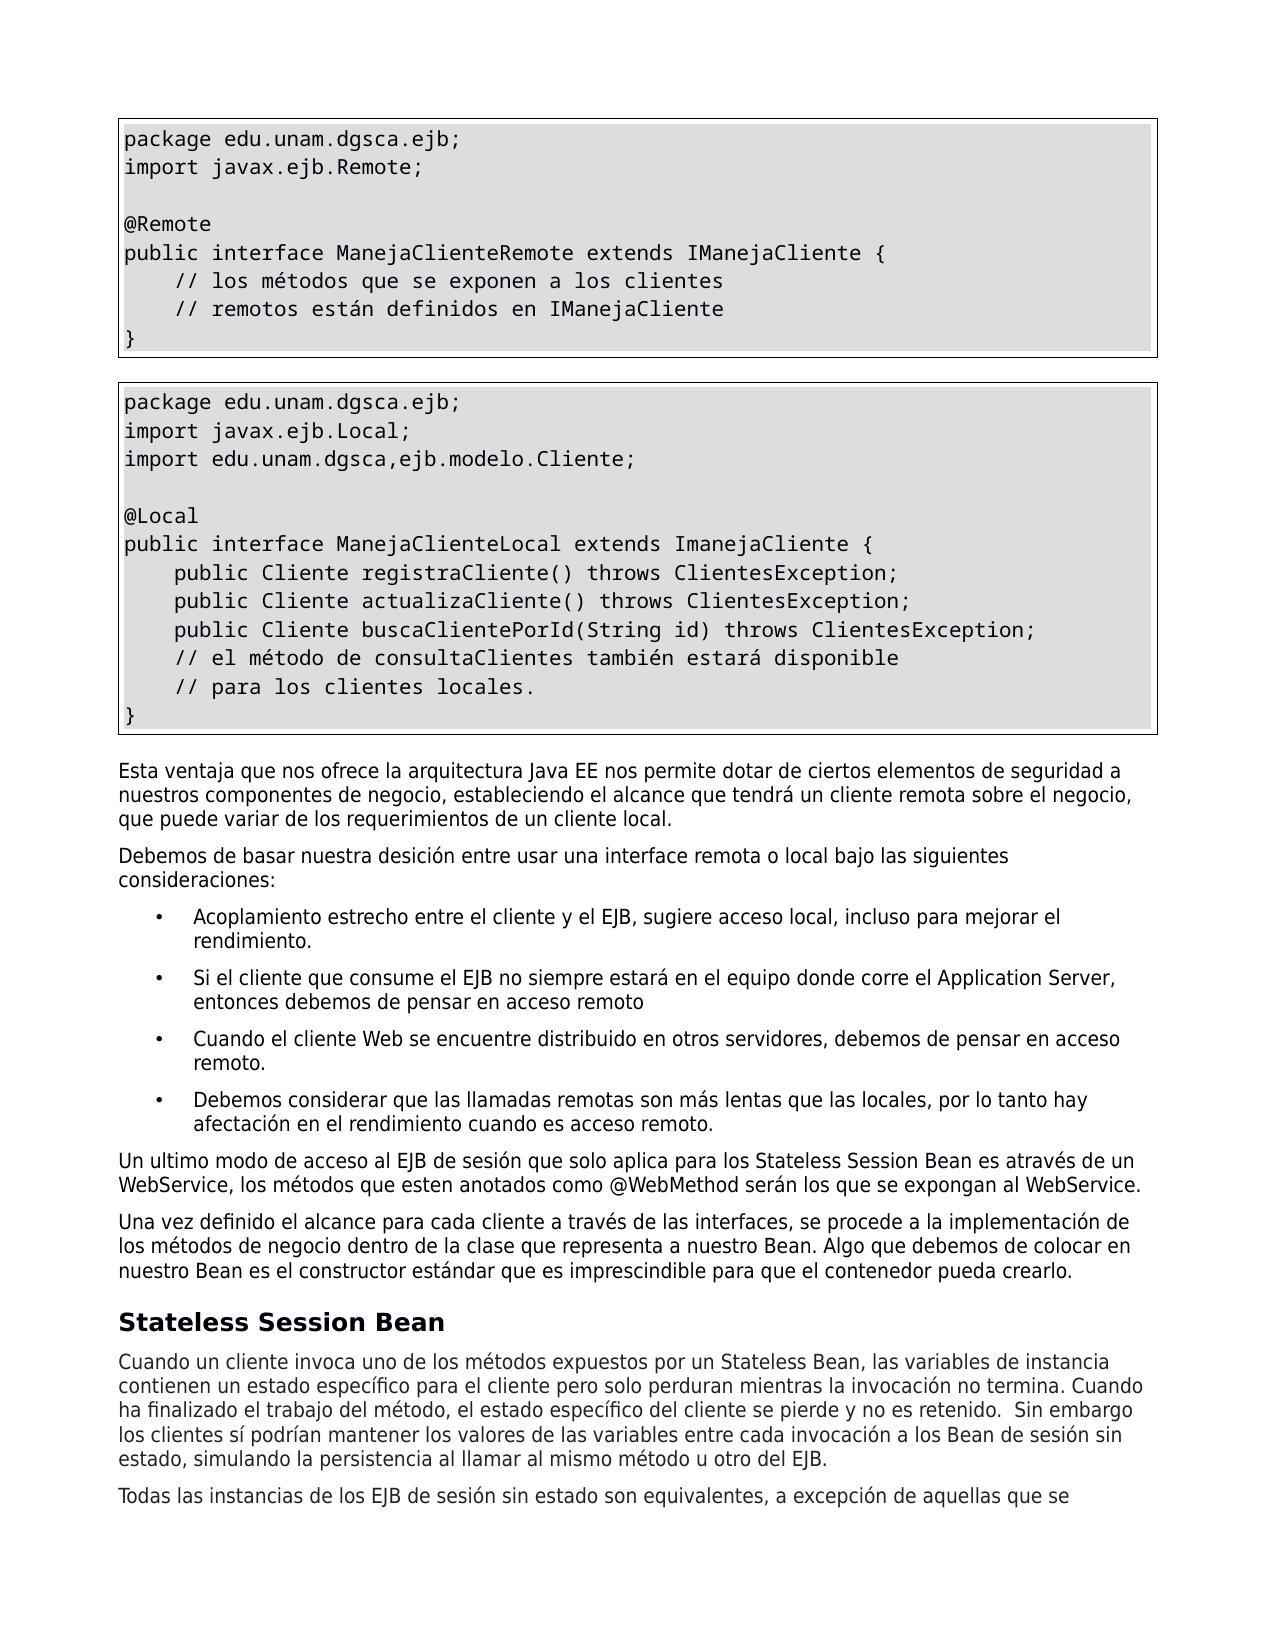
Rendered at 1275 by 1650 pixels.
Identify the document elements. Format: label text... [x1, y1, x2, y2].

subtitle Stateless Session Bean [118, 1308, 1157, 1337]
table_header package edu.unam.dgsca.ejb; import javax.ejb.Local; import edu.unam.dgsca,ejb.modelo.Cliente; @Local public interface ManejaClienteLocal extends ImanejaCliente { public Cliente registraCliente() throws ClientesException; public Cliente actualizaCliente() throws ClientesException; public Cliente buscaClientePorId(String id) throws ClientesException; // el método de consultaClientes también estará disponible // para los clientes locales. } [119, 383, 1157, 734]
list Cuando el cliente Web se encuentre distribuido en otros servidores, debemos de pensar en acceso remoto. [156, 1027, 1157, 1076]
text Cuando un cliente invoca uno de los métodos expuestos por un Stateless Bean, las variables de instancia contienen un estado específico para el cliente pero solo perduran mientras la invocación no termina. Cuando ha finalizado el trabajo del método, el estado específico del cliente se pierde y no es retenido. Sin embargo los clientes sí podrían mantener los valores de las variables entre cada invocación a los Bean de sesión sin estado, simulando la persistencia al llamar al mismo método u otro del EJB. [118, 1350, 1157, 1471]
list Si el cliente que consume el EJB no siempre estará en el equipo donde corre el Application Server, entonces debemos de pensar en acceso remoto [156, 966, 1157, 1015]
list Debemos considerar que las llamadas remotas son más lentas que las locales, por lo tanto hay afectación en el rendimiento cuando es acceso remoto. [156, 1088, 1157, 1137]
text Un ultimo modo de acceso al EJB de sesión que solo aplica para los Stateless Session Bean es através de un WebService, los métodos que esten anotados como @WebMethod serán los que se expongan al WebService. [118, 1149, 1157, 1198]
table_header package edu.unam.dgsca.ejb; import javax.ejb.Remote; @Remote public interface ManejaClienteRemote extends IManejaCliente { // los métodos que se exponen a los clientes // remotos están definidos en IManejaCliente } [119, 119, 1157, 357]
text Una vez definido el alcance para cada cliente a través de las interfaces, se procede a la implementación de los métodos de negocio dentro de la clase que representa a nuestro Bean. Algo que debemos de colocar en nuestro Bean es el constructor estándar que es imprescindible para que el contenedor pueda crearlo. [118, 1210, 1157, 1283]
text Debemos de basar nuestra desición entre usar una interface remota o local bajo las siguientes consideraciones: [118, 844, 1157, 893]
text Todas las instancias de los EJB de sesión sin estado son equivalentes, a excepción de aquellas que se [118, 1484, 1157, 1508]
list Acoplamiento estrecho entre el cliente y el EJB, sugiere acceso local, incluso para mejorar el rendimiento. [156, 905, 1157, 954]
text Esta ventaja que nos ofrece la arquitectura Java EE nos permite dotar de ciertos elementos de seguridad a nuestros componentes de negocio, estableciendo el alcance que tendrá un cliente remota sobre el negocio, que puede variar de los requerimientos de un cliente local. [118, 759, 1157, 832]
